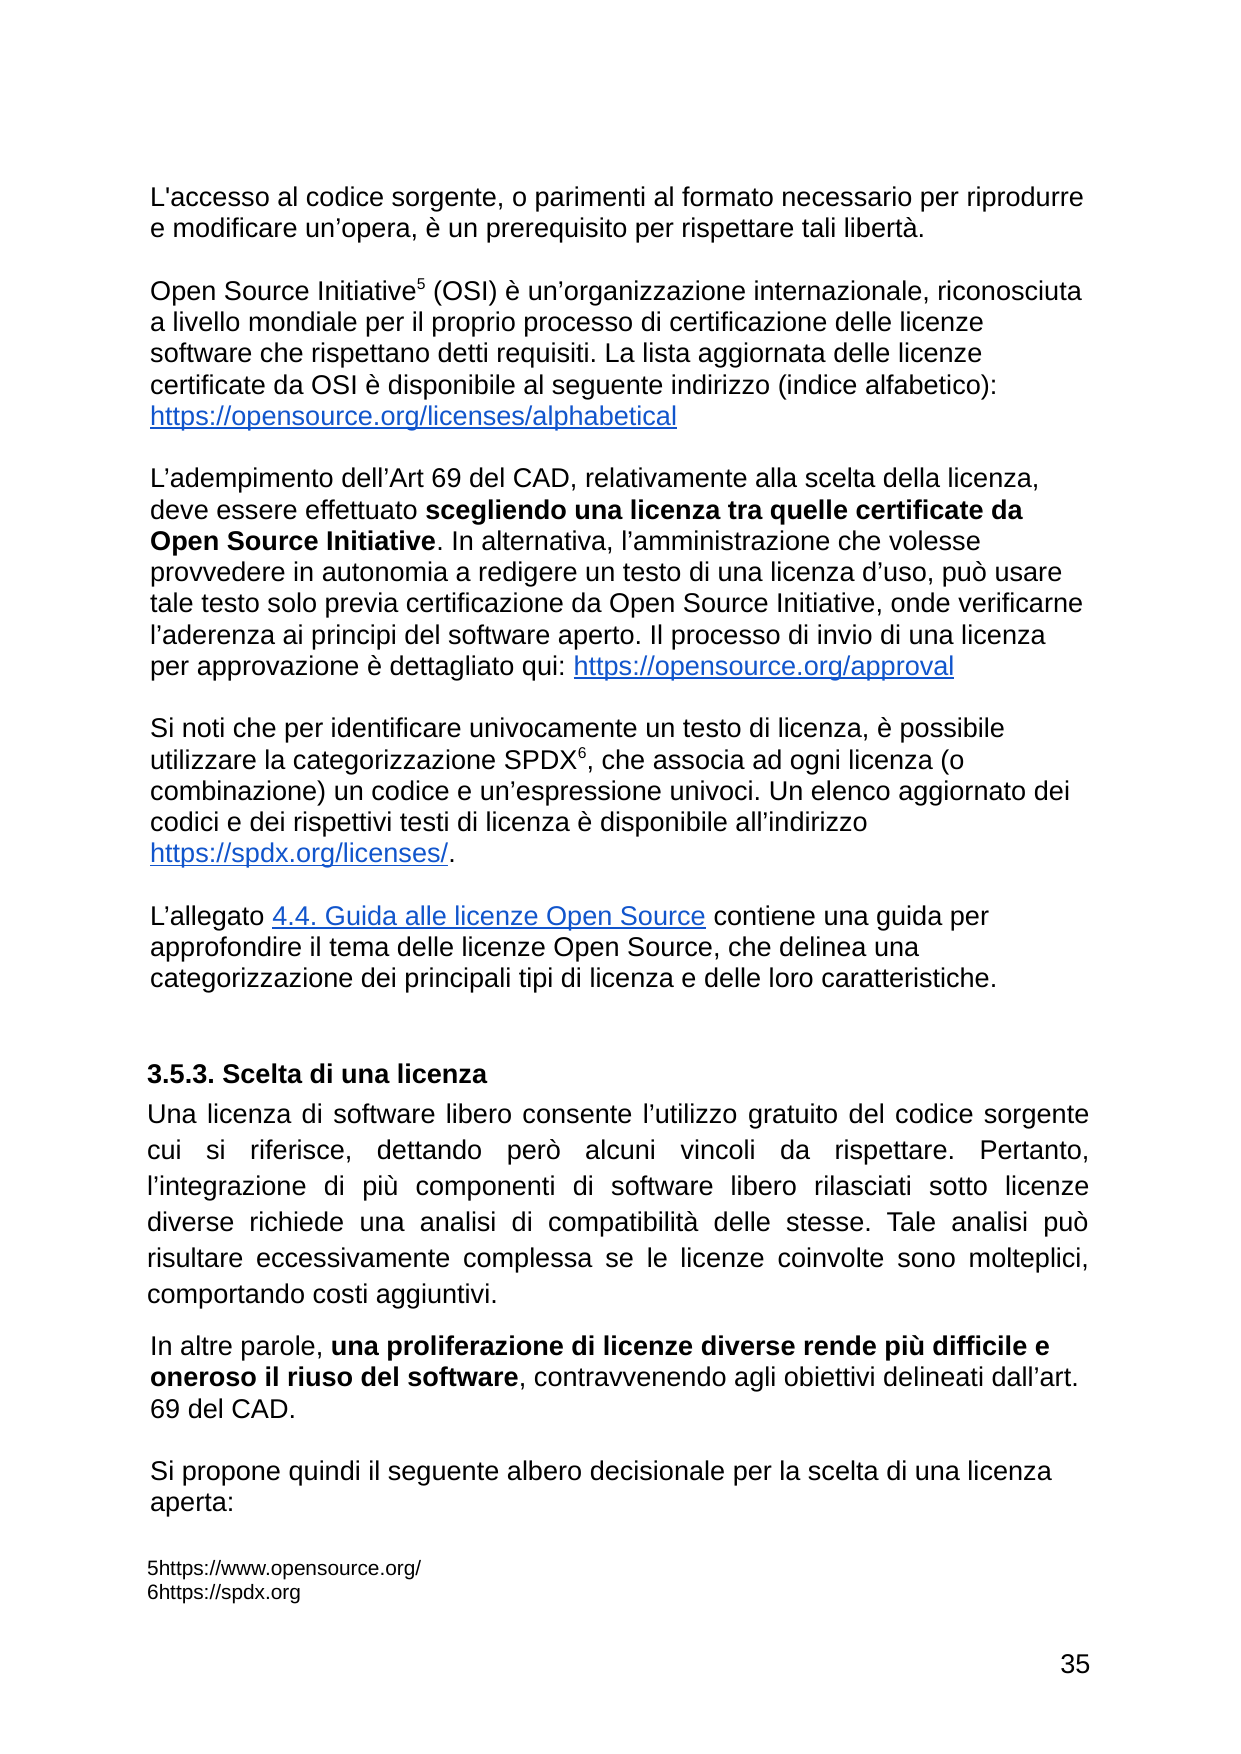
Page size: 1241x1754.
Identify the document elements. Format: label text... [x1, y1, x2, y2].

text Open Source Initiative (OSI) è un’organizzazione internazionale, riconosciuta a livello mondiale per il proprio processo di certificazione delle licenze software che rispettano detti requisiti. La lista aggiornata delle licenze certificate da OSI è disponibile al seguente indirizzo (indice alfabetico): [150, 275, 1090, 400]
text Si noti che per identificare univocamente un testo di licenza, è possibile utilizzare la categorizzazione SPDX, che associa ad ogni licenza (o combinazione) un codice e un’espressione univoci. Un elenco aggiornato dei codici e dei rispettivi testi di licenza è disponibile all’indirizzo https://spdx.org/licenses/. [150, 712, 1090, 869]
text Una licenza di software libero consente l’utilizzo gratuito del codice sorgente cui si riferisce, dettando però alcuni vincoli da rispettare. Pertanto, l’integrazione di più componenti di software libero rilasciati sotto licenze diverse richiede una analisi di compatibilità delle stesse. Tale analisi può risultare eccessivamente complessa se le licenze coinvolte sono molteplici, comportando costi aggiuntivi. [147, 1098, 1090, 1309]
text In altre parole, una proliferazione di licenze diverse rende più difficile e oneroso il riuso del software, contravvenendo agli obiettivi delineati dall’art. 69 del CAD. [150, 1330, 1090, 1424]
text L’adempimento dell’Art 69 del CAD, relativamente alla scelta della licenza, deve essere effettuato scegliendo una licenza tra quelle certificate da Open Source Initiative. In alternativa, l’amministrazione che volesse provvedere in autonomia a redigere un testo di una licenza d’uso, può usare tale testo solo previa certificazione da Open Source Initiative, onde verificarne l’aderenza ai principi del software aperto. Il processo di invio di una licenza per approvazione è dettagliato qui: https://opensource.org/approval [150, 462, 1090, 681]
text Si propone quindi il seguente albero decisionale per la scelta di una licenza aperta: [150, 1455, 1090, 1518]
text https://www.opensource.org/ [147, 1556, 1090, 1580]
text https://spdx.org [147, 1580, 1090, 1604]
text L’allegato 4.4. Guida alle licenze Open Source contiene una guida per approfondire il tema delle licenze Open Source, che delinea una categorizzazione dei principali tipi di licenza e delle loro caratteristiche. [150, 900, 1090, 994]
text L'accesso al codice sorgente, o parimenti al formato necessario per riprodurre e modificare un’opera, è un prerequisito per rispettare tali libertà. [150, 181, 1090, 244]
subtitle 3.5.3. Scelta di una licenza [147, 1058, 1090, 1089]
text https://opensource.org/licenses/alphabetical [150, 400, 1090, 431]
